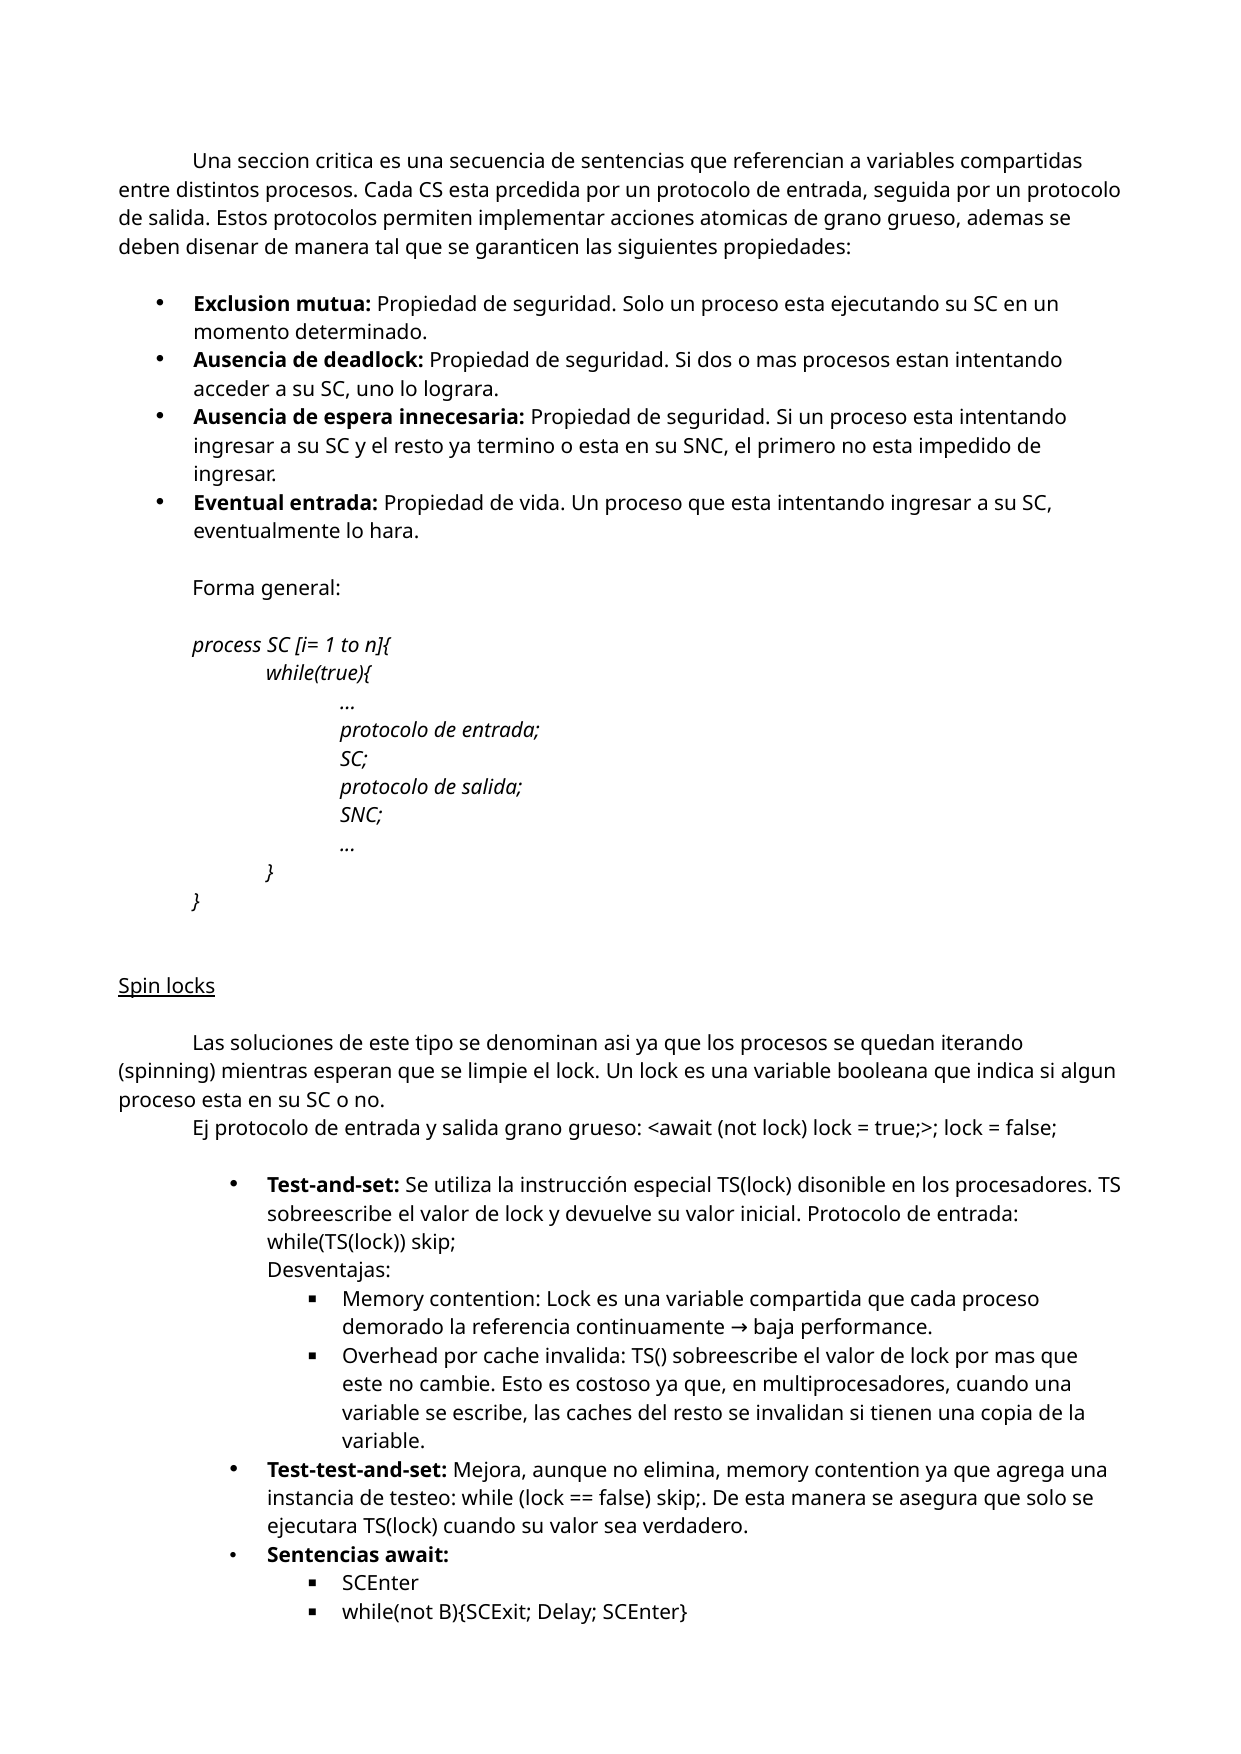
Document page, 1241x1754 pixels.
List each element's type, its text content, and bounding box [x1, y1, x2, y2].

text Spin locks [118, 971, 1122, 1000]
text SC; [118, 744, 1122, 772]
text protocolo de entrada; [118, 715, 1122, 744]
text } [118, 857, 1122, 886]
list Eventual entrada: Propiedad de vida. Un proceso que esta intentando ingresar a su SC, eventualmente lo hara. [156, 488, 1122, 545]
list Ausencia de deadlock: Propiedad de seguridad. Si dos o mas procesos estan intentando acceder a su SC, uno lo lograra. [156, 346, 1122, 402]
list Ausencia de espera innecesaria: Propiedad de seguridad. Si un proceso esta intentando ingresar a su SC y el resto ya termino o esta en su SNC, el primero no esta impedido de ingresar. [156, 402, 1122, 488]
list Overhead por cache invalida: TS() sobreescribe el valor de lock por mas que este no cambie. Esto es costoso ya que, en multiprocesadores, cuando una variable se escribe, las caches del resto se invalidan si tienen una copia de la variable. [304, 1341, 1122, 1455]
text Una seccion critica es una secuencia de sentencias que referencian a variables compartidas entre distintos procesos. Cada CS esta prcedida por un protocolo de entrada, seguida por un protocolo de salida. Estos protocolos permiten implementar acciones atomicas de grano grueso, ademas se deben disenar de manera tal que se garanticen las siguientes propiedades: [118, 147, 1122, 260]
list Sentencias await: [229, 1540, 1122, 1568]
list Desventajas: [229, 1256, 1122, 1284]
list Test-test-and-set: Mejora, aunque no elimina, memory contention ya que agrega una instancia de testeo: while (lock == false) skip;. De esta manera se asegura que solo se ejecutara TS(lock) cuando su valor sea verdadero. [229, 1455, 1122, 1540]
list while(not B){SCExit; Delay; SCEnter} [304, 1597, 1122, 1625]
text SNC; [118, 801, 1122, 829]
text protocolo de salida; [118, 772, 1122, 801]
text Ej protocolo de entrada y salida grano grueso: <await (not lock) lock = true;>; lock = false; [118, 1113, 1122, 1142]
text while(true){ [118, 658, 1122, 687]
text } [118, 886, 1122, 914]
list Exclusion mutua: Propiedad de seguridad. Solo un proceso esta ejecutando su SC en un momento determinado. [156, 289, 1122, 346]
text … [118, 687, 1122, 715]
text process SC [i= 1 to n]{ [118, 630, 1122, 658]
text Forma general: [118, 573, 1122, 602]
list Memory contention: Lock es una variable compartida que cada proceso demorado la referencia continuamente → baja performance. [304, 1284, 1122, 1341]
text Las soluciones de este tipo se denominan asi ya que los procesos se quedan iterando (spinning) mientras esperan que se limpie el lock. Un lock es una variable booleana que indica si algun proceso esta en su SC o no. [118, 1028, 1122, 1113]
text ... [118, 829, 1122, 857]
list Test-and-set: Se utiliza la instrucción especial TS(lock) disonible en los procesadores. TS sobreescribe el valor de lock y devuelve su valor inicial. Protocolo de entrada: while(TS(lock)) skip; [229, 1170, 1122, 1256]
list SCEnter [304, 1568, 1122, 1597]
